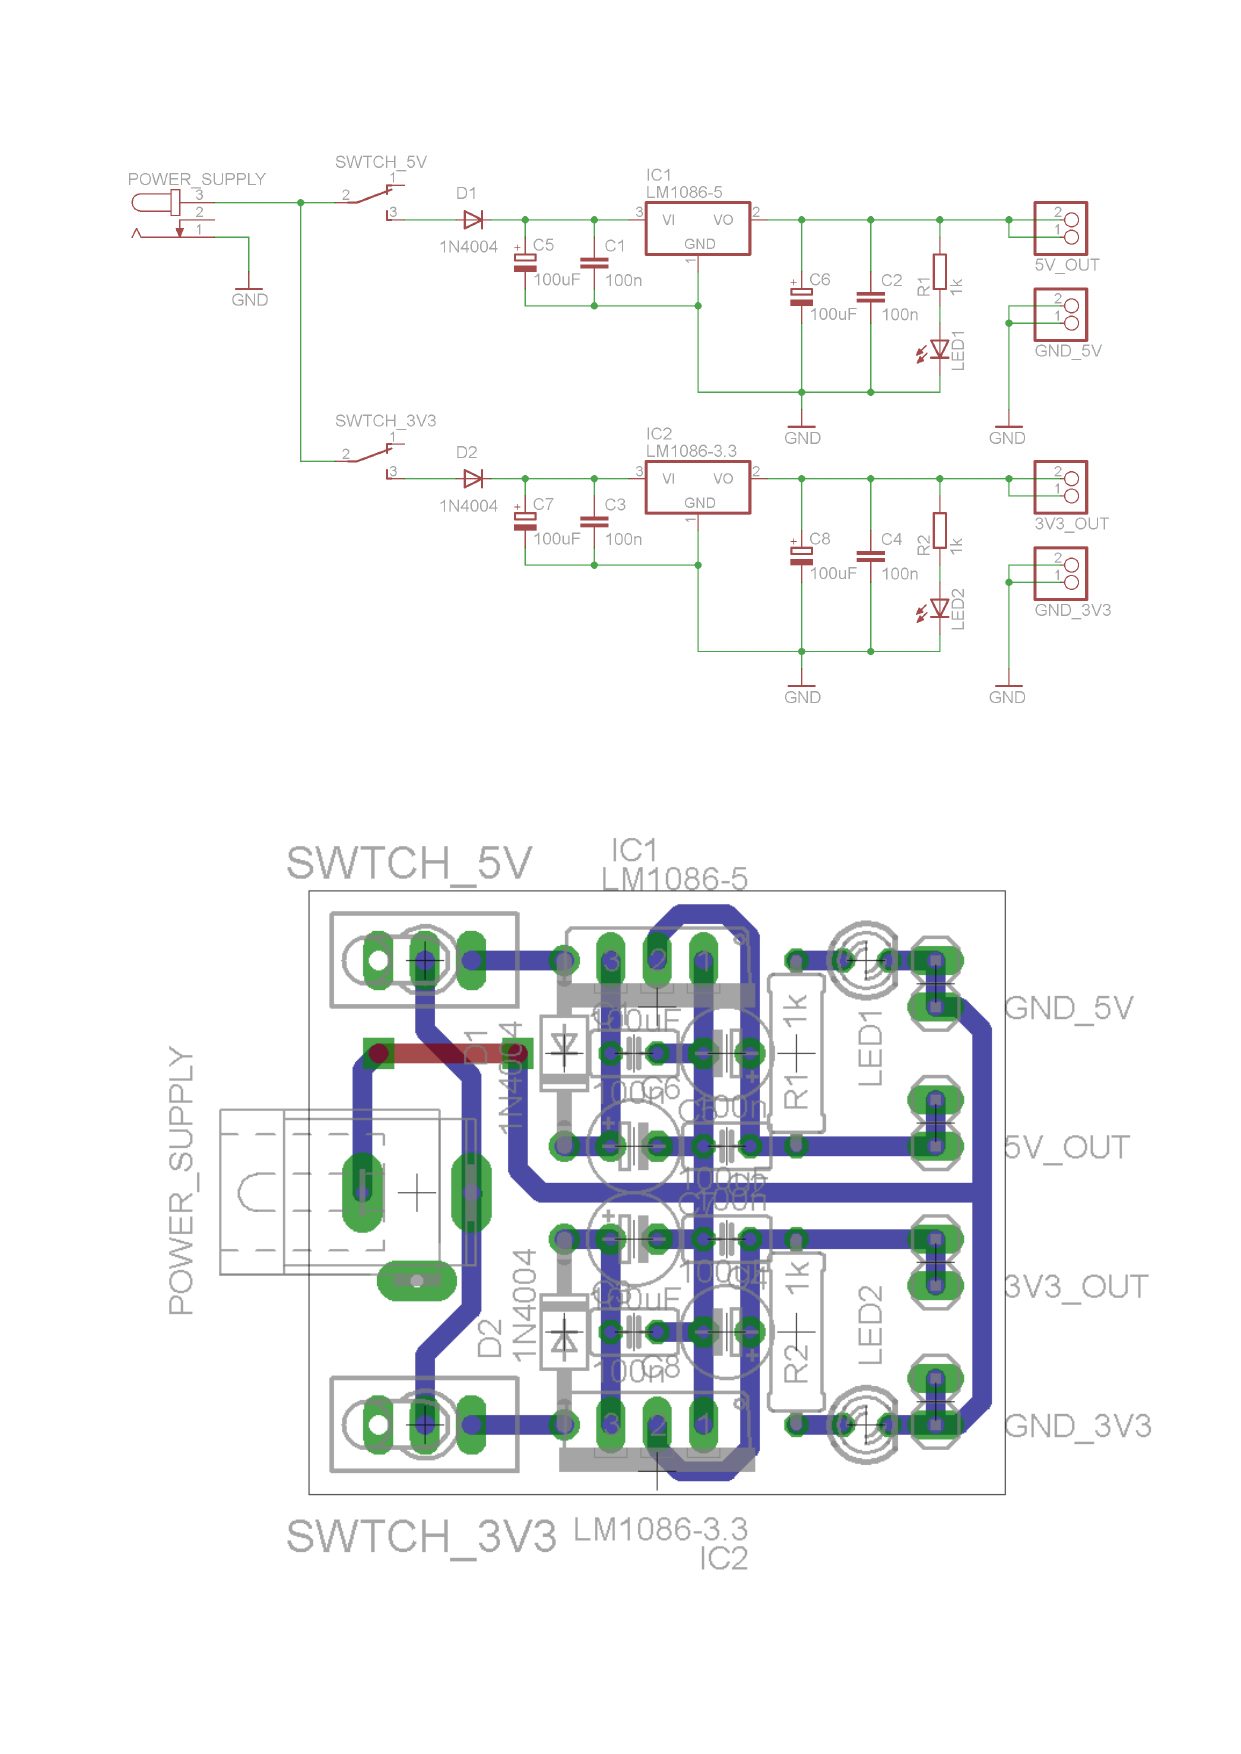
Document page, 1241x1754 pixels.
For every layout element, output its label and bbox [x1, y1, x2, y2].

picture [118, 146, 1123, 709]
picture [160, 830, 1165, 1580]
